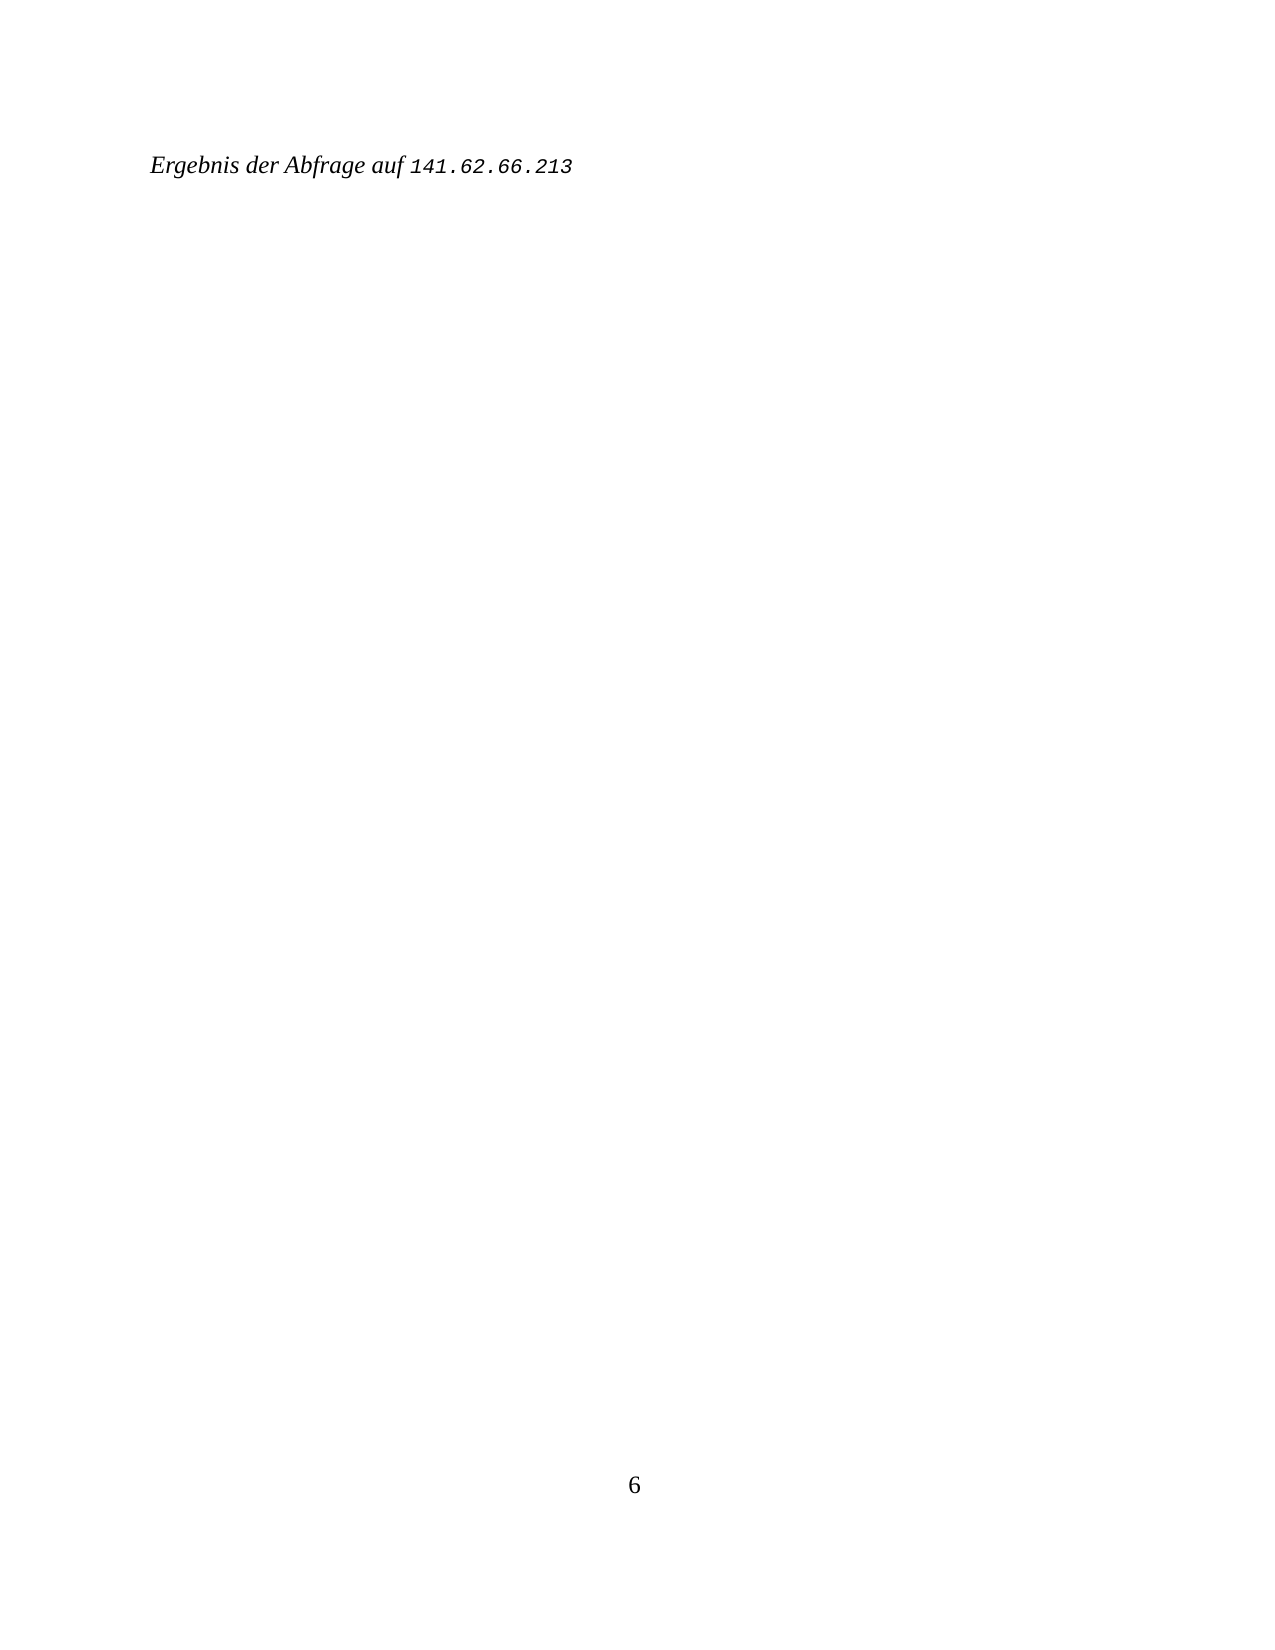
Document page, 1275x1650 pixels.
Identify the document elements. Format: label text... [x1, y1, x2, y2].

text Ergebnis der Abfrage auf 141.62.66.213 [150, 150, 1125, 179]
